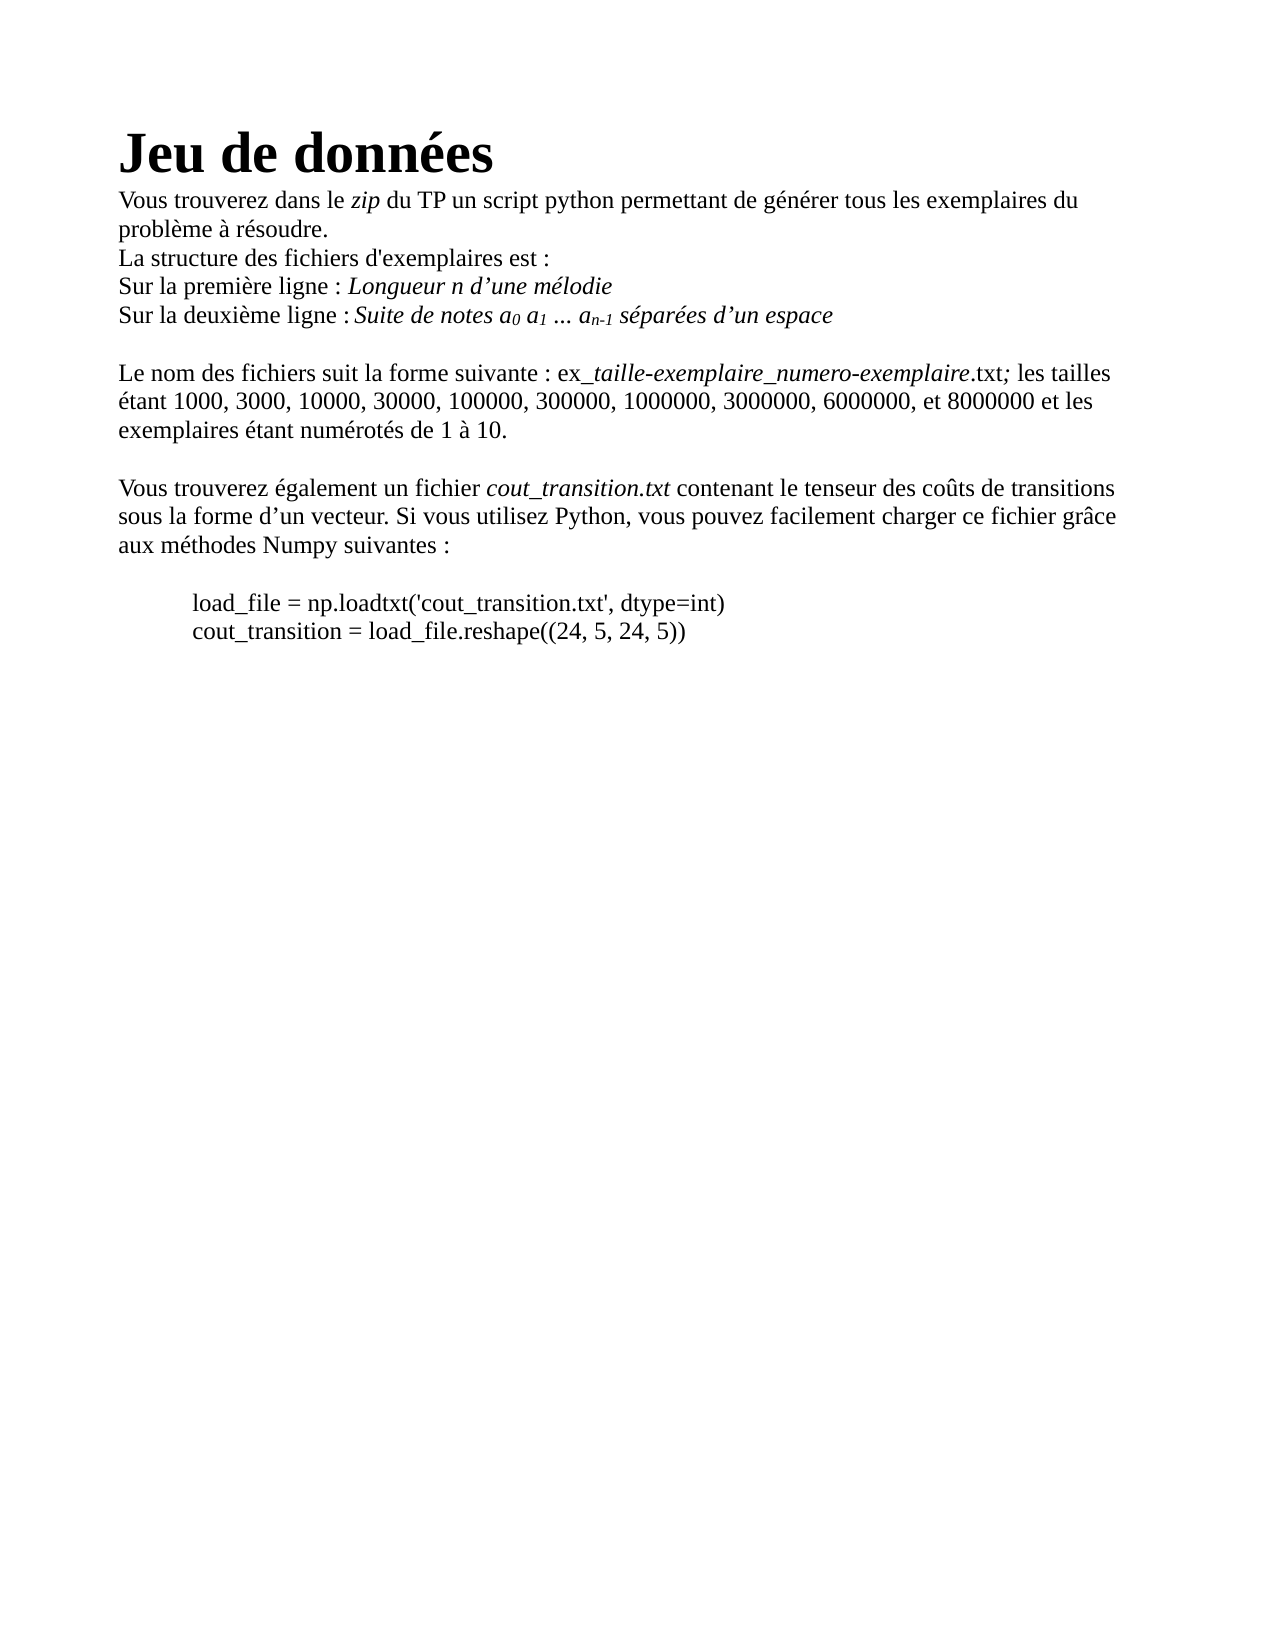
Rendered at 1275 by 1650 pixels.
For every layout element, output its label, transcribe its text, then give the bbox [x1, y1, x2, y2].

text Le nom des fichiers suit la forme suivante : ex_taille-exemplaire_numero-exemplaire.txt; les tailles étant 1000, 3000, 10000, 30000, 100000, 300000, 1000000, 3000000, 6000000, et 8000000 et les exemplaires étant numérotés de 1 à 10. [118, 358, 1157, 444]
text La structure des fichiers d'exemplaires est : [118, 243, 1157, 271]
text Vous trouverez dans le zip du TP un script python permettant de générer tous les exemplaires du problème à résoudre. [118, 185, 1157, 243]
text Sur la première ligne : Longueur n d’une mélodie [118, 271, 1157, 300]
text load_file = np.loadtxt('cout_transition.txt', dtype=int) [118, 588, 1157, 616]
subtitle Jeu de données [118, 118, 1157, 185]
text Sur la deuxième ligne : Suite de notes a0 a1 ... an-1 séparées d’un espace [118, 300, 1157, 329]
text cout_transition = load_file.reshape((24, 5, 24, 5)) [118, 616, 1157, 645]
text Vous trouverez également un fichier cout_transition.txt contenant le tenseur des coûts de transitions sous la forme d’un vecteur. Si vous utilisez Python, vous pouvez facilement charger ce fichier grâce aux méthodes Numpy suivantes : [118, 473, 1157, 559]
